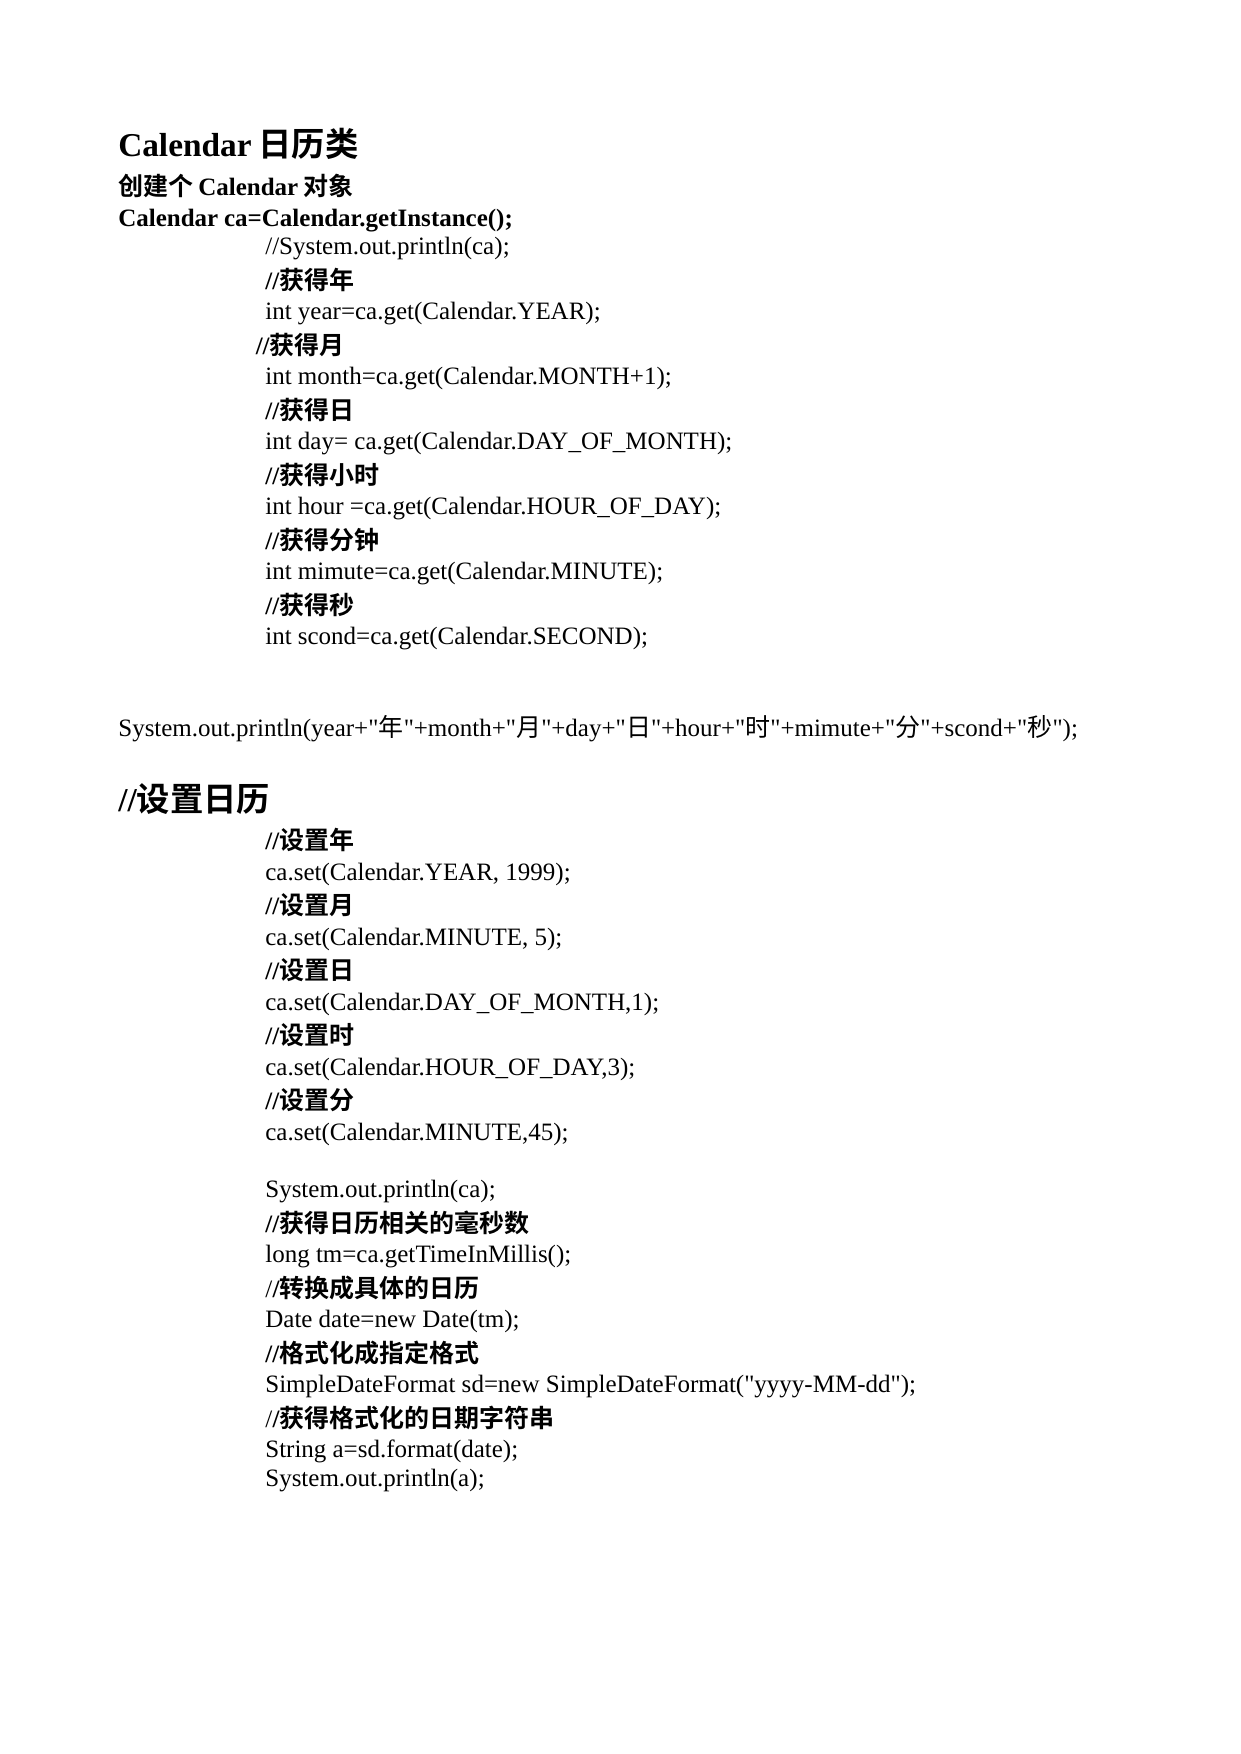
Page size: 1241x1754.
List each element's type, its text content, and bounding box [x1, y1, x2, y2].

text long tm=ca.getTimeInMillis(); [118, 1239, 1122, 1268]
text int hour =ca.get(Calendar.HOUR_OF_DAY); [118, 491, 1122, 520]
text int day= ca.get(Calendar.DAY_OF_MONTH); [118, 426, 1122, 455]
text //设置日历 [118, 773, 1122, 821]
text //设置时 [118, 1016, 1122, 1052]
text //获得年 [118, 260, 1122, 296]
text System.out.println(ca); [118, 1174, 1122, 1203]
text ca.set(Calendar.MINUTE,45); [118, 1117, 1122, 1146]
text ca.set(Calendar.HOUR_OF_DAY,3); [118, 1052, 1122, 1081]
text int mimute=ca.get(Calendar.MINUTE); [118, 556, 1122, 585]
text String a=sd.format(date); [118, 1434, 1122, 1463]
text Date date=new Date(tm); [118, 1304, 1122, 1333]
text //获得分钟 [118, 520, 1122, 556]
text //获得日 [118, 390, 1122, 426]
text ca.set(Calendar.YEAR, 1999); [118, 857, 1122, 886]
text //格式化成指定格式 [118, 1333, 1122, 1369]
text ca.set(Calendar.MINUTE, 5); [118, 922, 1122, 951]
text //获得秒 [118, 585, 1122, 621]
text int month=ca.get(Calendar.MONTH+1); [118, 361, 1122, 390]
text //转换成具体的日历 [118, 1268, 1122, 1304]
text Calendar ca=Calendar.getInstance(); [118, 203, 1122, 231]
text //设置分 [118, 1081, 1122, 1117]
text Calendar日历类 [118, 118, 1122, 166]
text 创建个Calendar对象 [118, 166, 1122, 203]
text int scond=ca.get(Calendar.SECOND); [118, 621, 1122, 650]
text //获得日历相关的毫秒数 [118, 1203, 1122, 1239]
text //获得格式化的日期字符串 [118, 1398, 1122, 1434]
text //设置日 [118, 951, 1122, 987]
text //获得月 [118, 325, 1122, 361]
text ca.set(Calendar.DAY_OF_MONTH,1); [118, 987, 1122, 1016]
text SimpleDateFormat sd=new SimpleDateFormat("yyyy-MM-dd"); [118, 1369, 1122, 1398]
text System.out.println(a); [118, 1463, 1122, 1492]
text //获得小时 [118, 455, 1122, 491]
text //设置月 [118, 886, 1122, 922]
text //设置年 [118, 821, 1122, 857]
text int year=ca.get(Calendar.YEAR); [118, 296, 1122, 325]
text //System.out.println(ca); [118, 231, 1122, 260]
text System.out.println(year+"年"+month+"月"+day+"日"+hour+"时"+mimute+"分"+scond+"秒"); [118, 650, 1122, 744]
